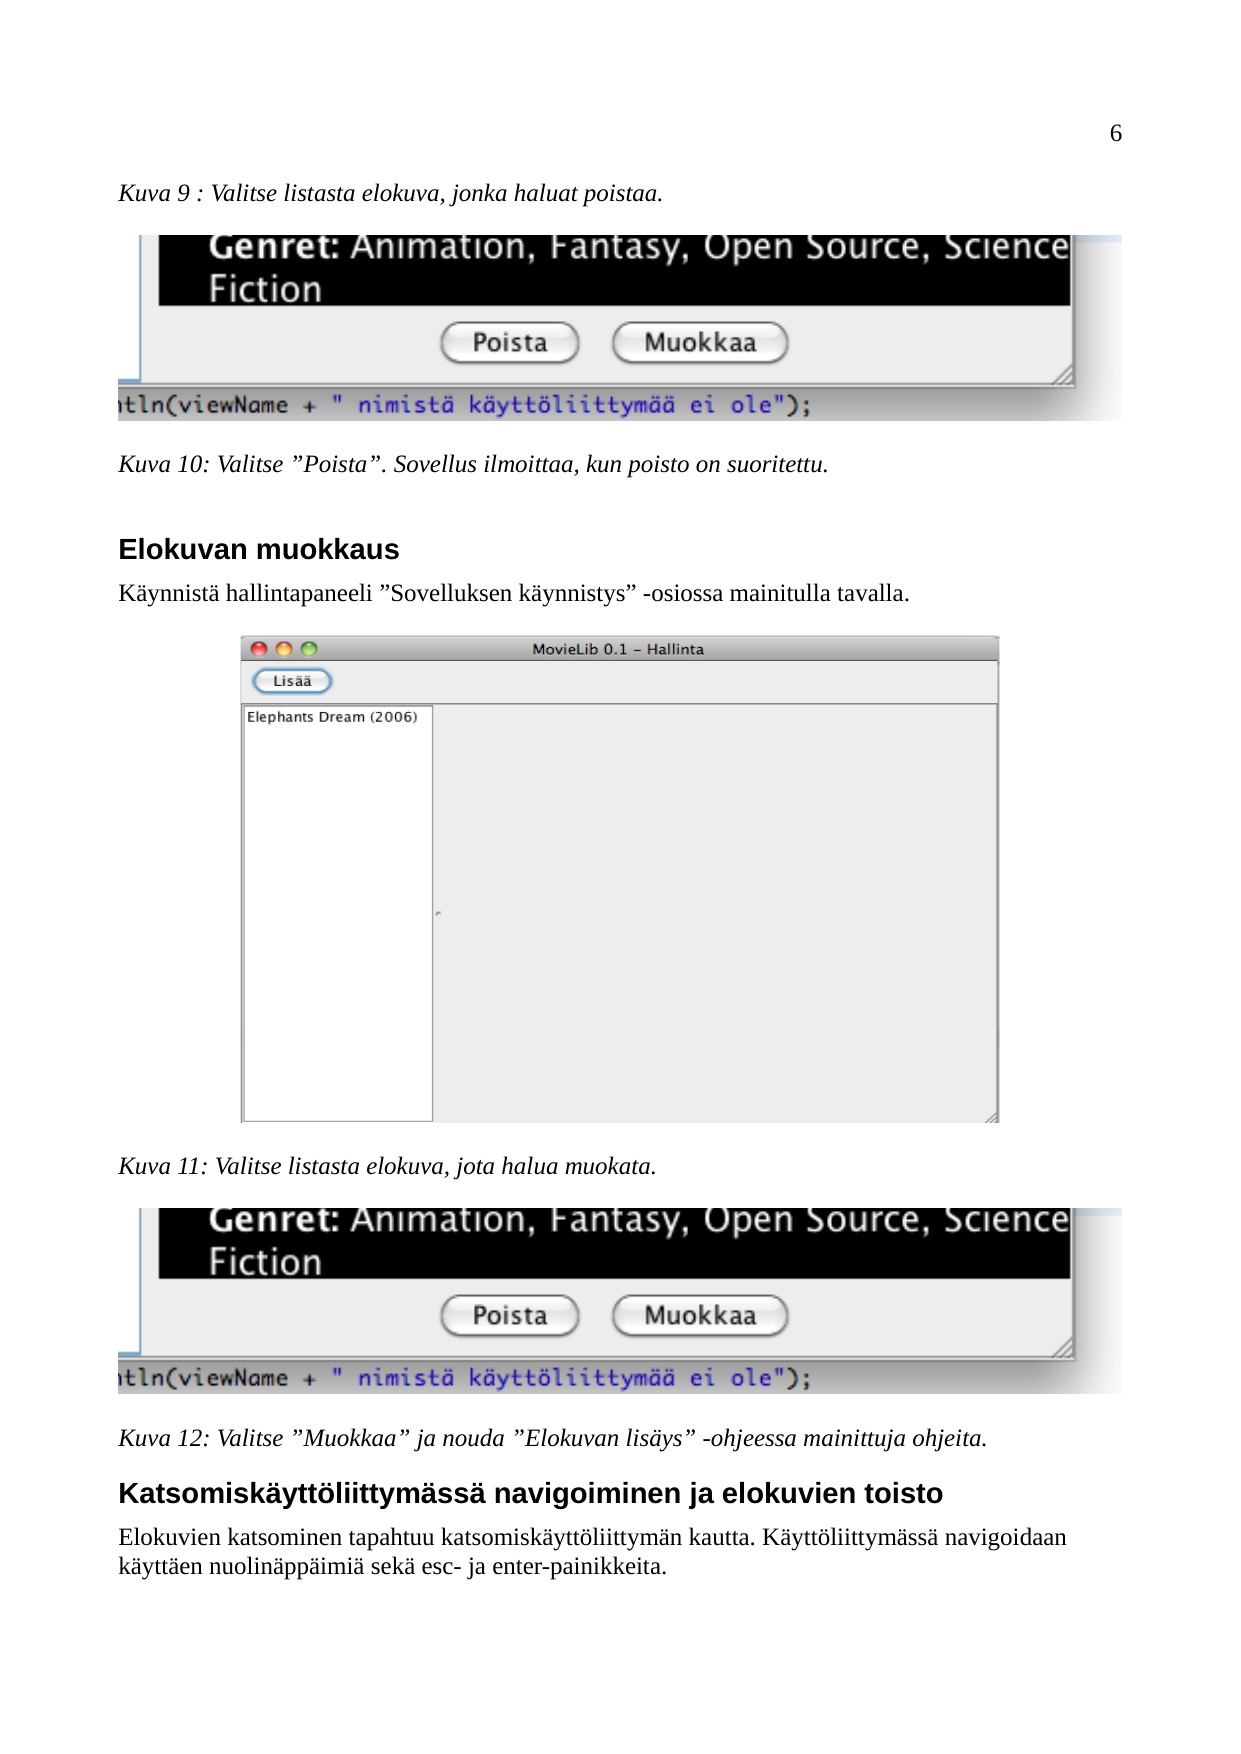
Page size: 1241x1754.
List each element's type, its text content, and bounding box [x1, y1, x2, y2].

text Kuva 9 : Valitse listasta elokuva, jonka haluat poistaa. [118, 178, 1122, 207]
subtitle Elokuvan muokkaus [118, 532, 1122, 566]
text Kuva 10: Valitse ”Poista”. Sovellus ilmoittaa, kun poisto on suoritettu. [118, 449, 1122, 478]
text Käynnistä hallintapaneeli ”Sovelluksen käynnistys” -osiossa mainitulla tavalla. [118, 578, 1122, 607]
text Kuva 11: Valitse listasta elokuva, jota halua muokata. [118, 1151, 1122, 1180]
picture [240, 635, 1000, 1123]
picture [118, 1208, 1122, 1394]
subtitle Katsomiskäyttöliittymässä navigoiminen ja elokuvien toisto [118, 1476, 1122, 1510]
text Elokuvien katsominen tapahtuu katsomiskäyttöliittymän kautta. Käyttöliittymässä navigoidaan käyttäen nuolinäppäimiä sekä esc- ja enter-painikkeita. [118, 1522, 1122, 1580]
text Kuva 12: Valitse ”Muokkaa” ja nouda ”Elokuvan lisäys” -ohjeessa mainittuja ohjeita. [118, 1423, 1122, 1451]
picture [118, 235, 1122, 421]
